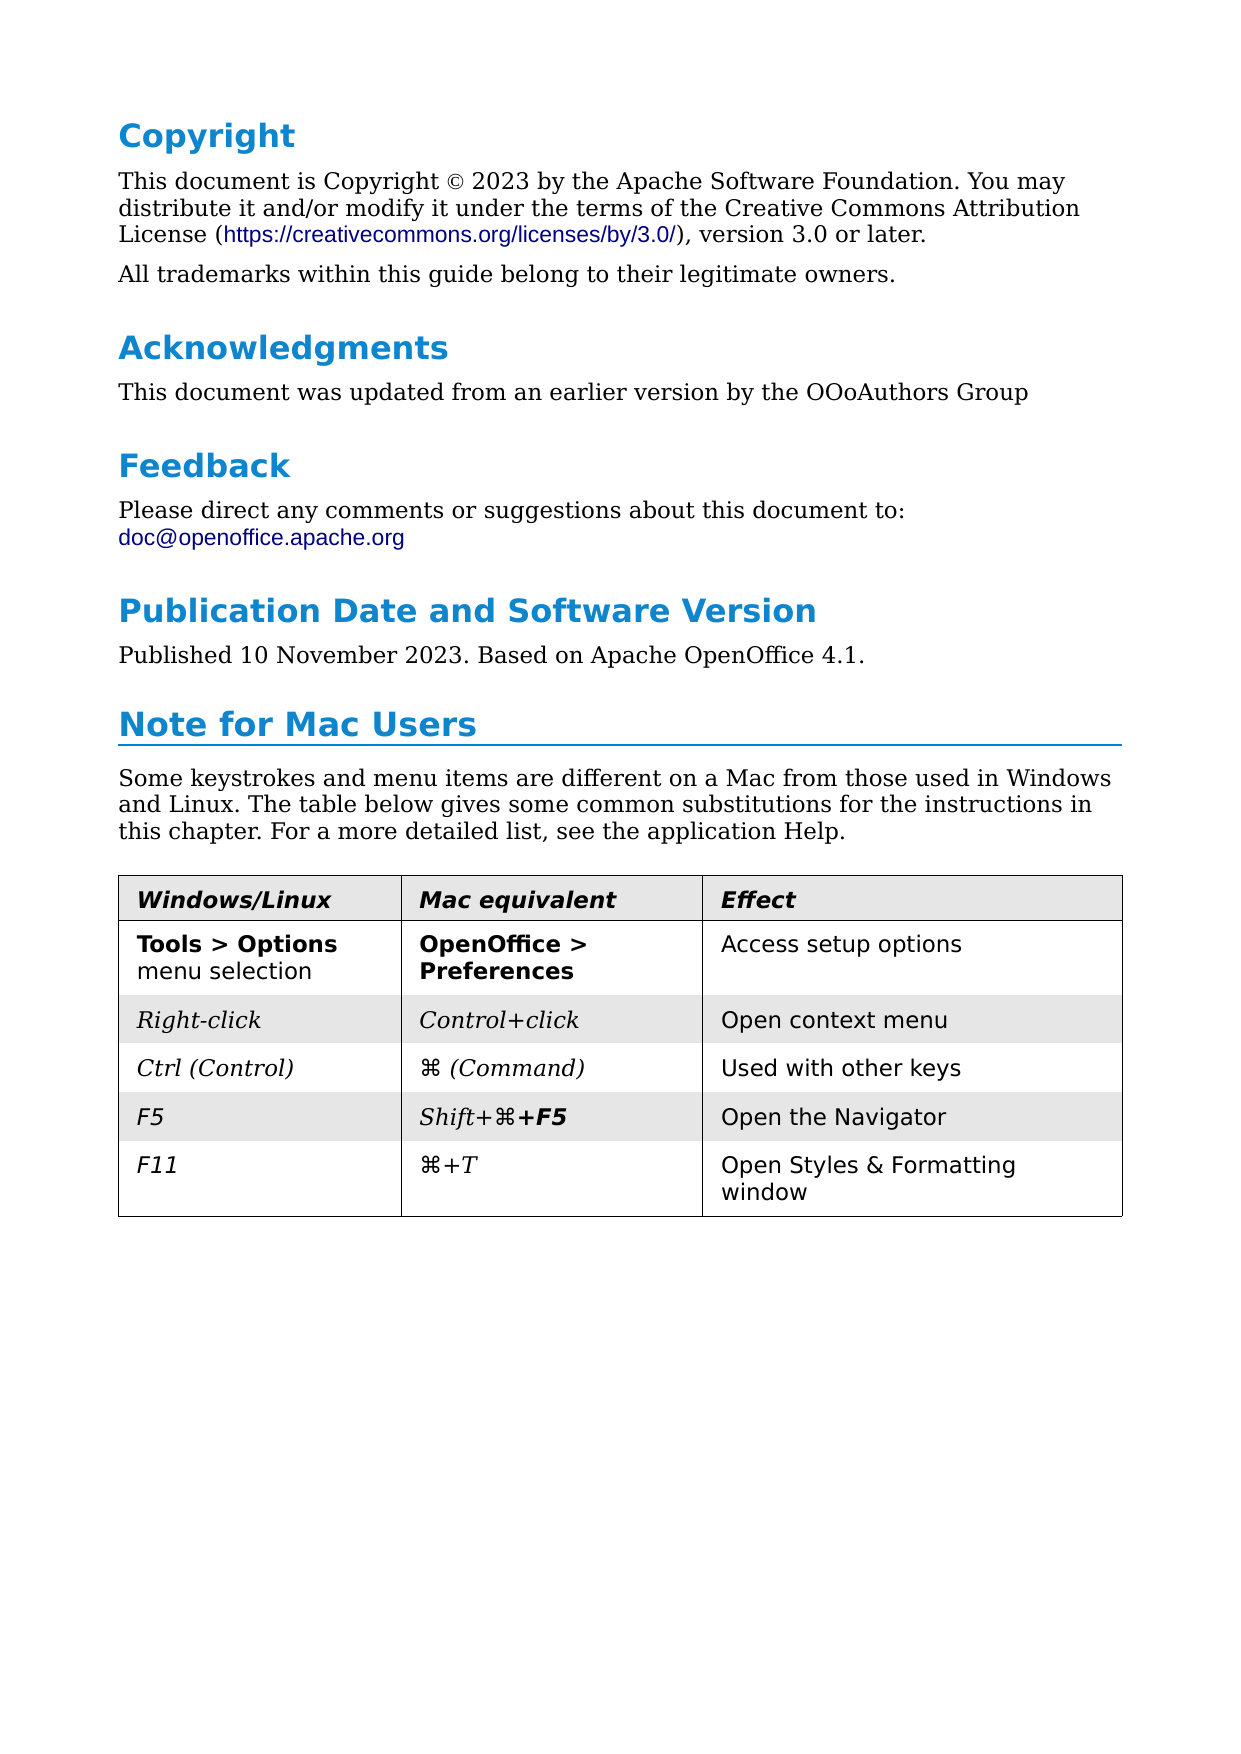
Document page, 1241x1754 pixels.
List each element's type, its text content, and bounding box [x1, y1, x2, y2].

table_cell Used with other keys [703, 1044, 1122, 1092]
table_cell Ctrl (Control) [119, 1044, 401, 1092]
table_cell F5 [119, 1092, 401, 1141]
table_cell F11 [119, 1141, 401, 1216]
table_cell Open Styles & Formatting window [703, 1141, 1122, 1216]
text Some keystrokes and menu items are different on a Mac from those used in Windows and Linux. The table below gives some common substitutions for the instructions in this chapter. For a more detailed list, see the application Help. [118, 765, 1122, 845]
text Acknowledgments [118, 329, 1122, 367]
text This document was updated from an earlier version by the OOoAuthors Group [118, 379, 1122, 406]
text Publication Date and Software Version [118, 593, 1122, 630]
table_cell Right-click [119, 995, 401, 1043]
table_cell Access setup options [703, 921, 1122, 995]
table_cell Open context menu [703, 995, 1122, 1043]
table_header Effect [703, 876, 1122, 920]
table_cell Shift+z+F5 [402, 1092, 702, 1141]
text Please direct any comments or suggestions about this document to: doc@openoffice.apache.org [118, 498, 1122, 551]
text Feedback [118, 448, 1122, 485]
table_cell Tools > Options menu selection [119, 921, 401, 995]
table_cell Control+click [402, 995, 702, 1043]
subtitle Note for Mac Users [118, 705, 1122, 744]
table_header Mac equivalent [402, 876, 702, 920]
table_cell z (Command) [402, 1044, 702, 1092]
table_cell OpenOffice > Preferences [402, 921, 702, 995]
table_cell z+T [402, 1141, 702, 1216]
text Published 10 November 2023. Based on Apache OpenOffice 4.1. [118, 642, 1122, 669]
text This document is Copyright © 2023 by the Apache Software Foundation. You may distribute it and/or modify it under the terms of the Creative Commons Attribution License (https://creativecommons.org/licenses/by/3.0/), version 3.0 or later. [118, 168, 1122, 248]
text Copyright [118, 118, 1122, 156]
table_header Windows/Linux [119, 876, 401, 920]
text All trademarks within this guide belong to their legitimate owners. [118, 261, 1122, 287]
table_cell Open the Navigator [703, 1092, 1122, 1141]
